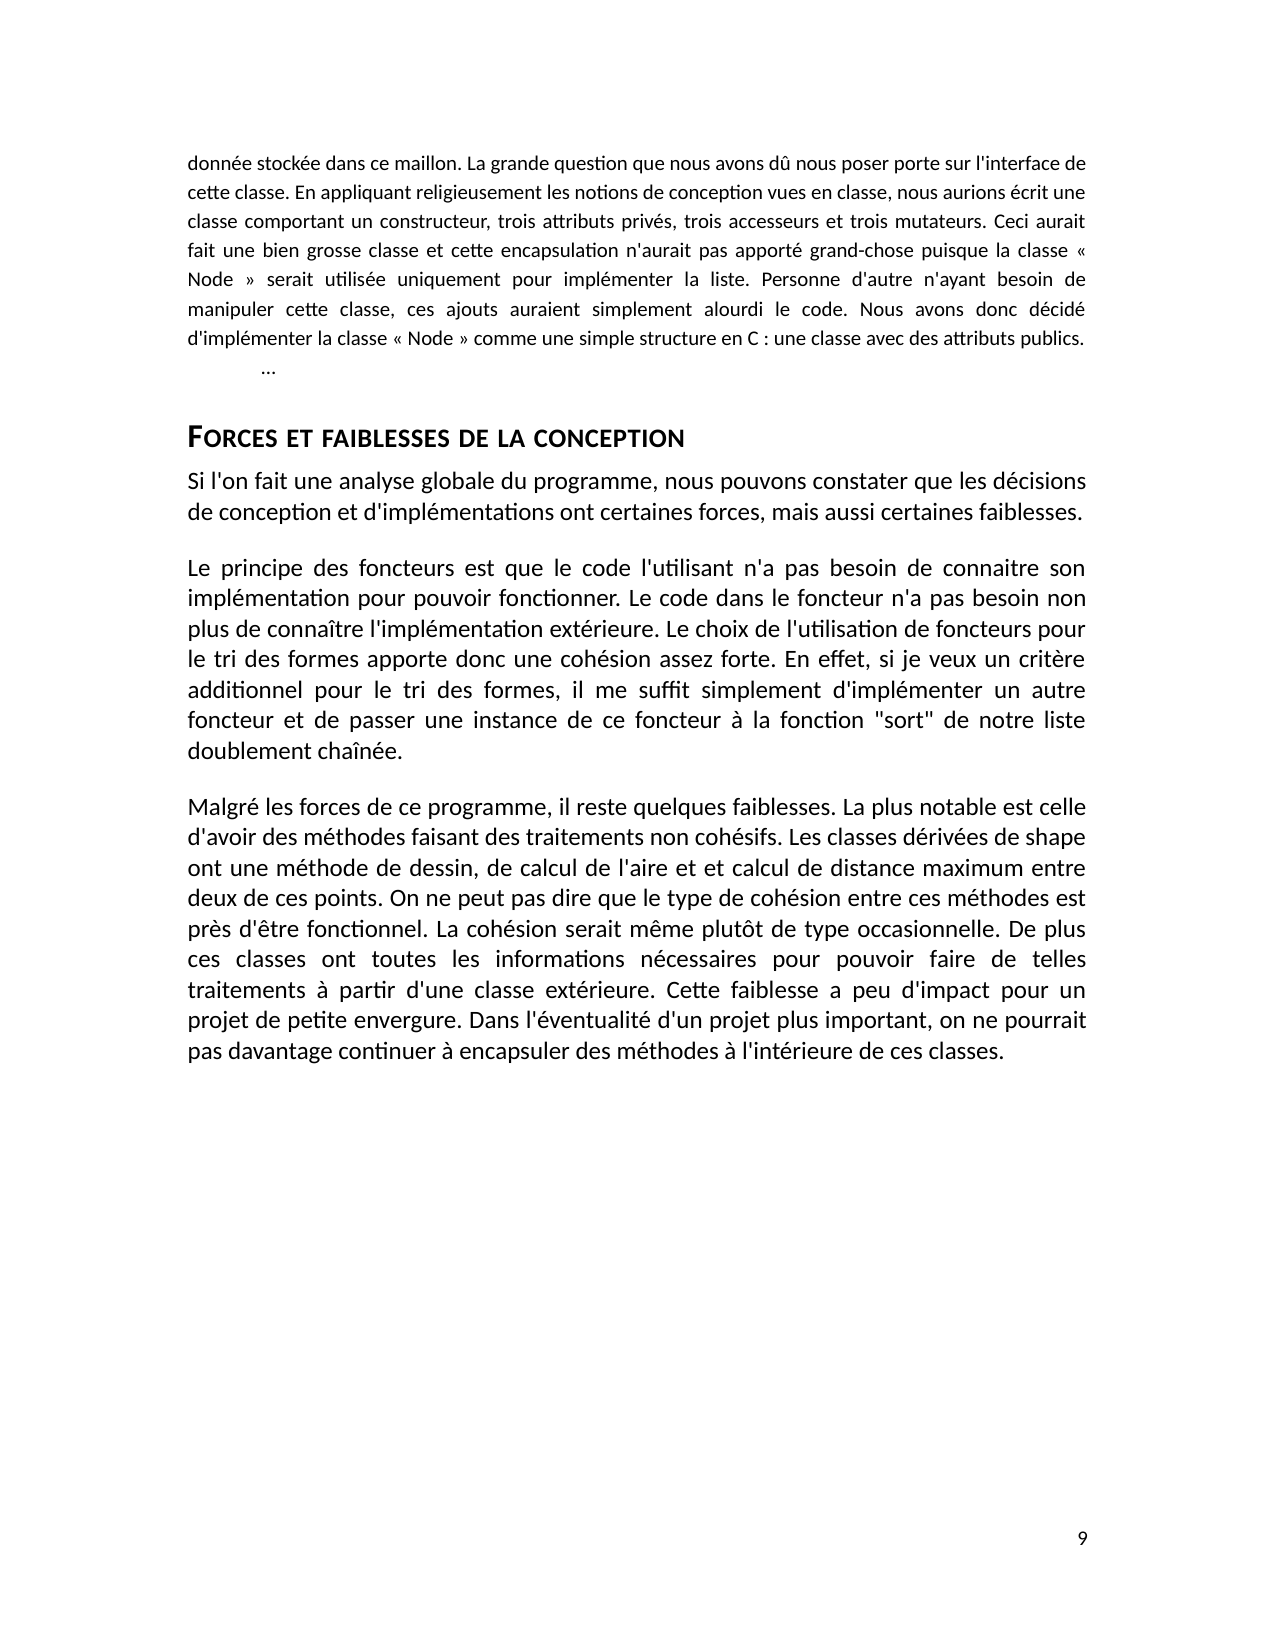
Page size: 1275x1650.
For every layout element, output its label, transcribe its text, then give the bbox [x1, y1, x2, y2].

text Malgré les forces de ce programme, il reste quelques faiblesses. La plus notable est celle d'avoir des méthodes faisant des traitements non cohésifs. Les classes dérivées de shape ont une méthode de dessin, de calcul de l'aire et et calcul de distance maximum entre deux de ces points. On ne peut pas dire que le type de cohésion entre ces méthodes est près d'être fonctionnel. La cohésion serait même plutôt de type occasionnelle. De plus ces classes ont toutes les informations nécessaires pour pouvoir faire de telles traitements à partir d'une classe extérieure. Cette faiblesse a peu d'impact pour un projet de petite envergure. Dans l'éventualité d'un projet plus important, on ne pourrait pas davantage continuer à encapsuler des méthodes à l'intérieure de ces classes. [187, 791, 1087, 1066]
text Si l'on fait une analyse globale du programme, nous pouvons constater que les décisions de conception et d'implémentations ont certaines forces, mais aussi certaines faiblesses. [187, 466, 1087, 527]
text Le principe des foncteurs est que le code l'utilisant n'a pas besoin de connaitre son implémentation pour pouvoir fonctionner. Le code dans le foncteur n'a pas besoin non plus de connaître l'implémentation extérieure. Le choix de l'utilisation de foncteurs pour le tri des formes apporte donc une cohésion assez forte. En effet, si je veux un critère additionnel pour le tri des formes, il me suffit simplement d'implémenter un autre foncteur et de passer une instance de ce foncteur à la fonction "sort" de notre liste doublement chaînée. [187, 552, 1087, 766]
subtitle Forces et faiblesses de la conception [187, 414, 1087, 455]
text donnée stockée dans ce maillon. La grande question que nous avons dû nous poser porte sur l'interface de cette classe. En appliquant religieusement les notions de conception vues en classe, nous aurions écrit une classe comportant un constructeur, trois attributs privés, trois accesseurs et trois mutateurs. Ceci aurait fait une bien grosse classe et cette encapsulation n'aurait pas apporté grand-chose puisque la classe « Node » serait utilisée uniquement pour implémenter la liste. Personne d'autre n'ayant besoin de manipuler cette classe, ces ajouts auraient simplement alourdi le code. Nous avons donc décidé d'implémenter la classe « Node » comme une simple structure en C : une classe avec des attributs publics. … [187, 150, 1087, 379]
